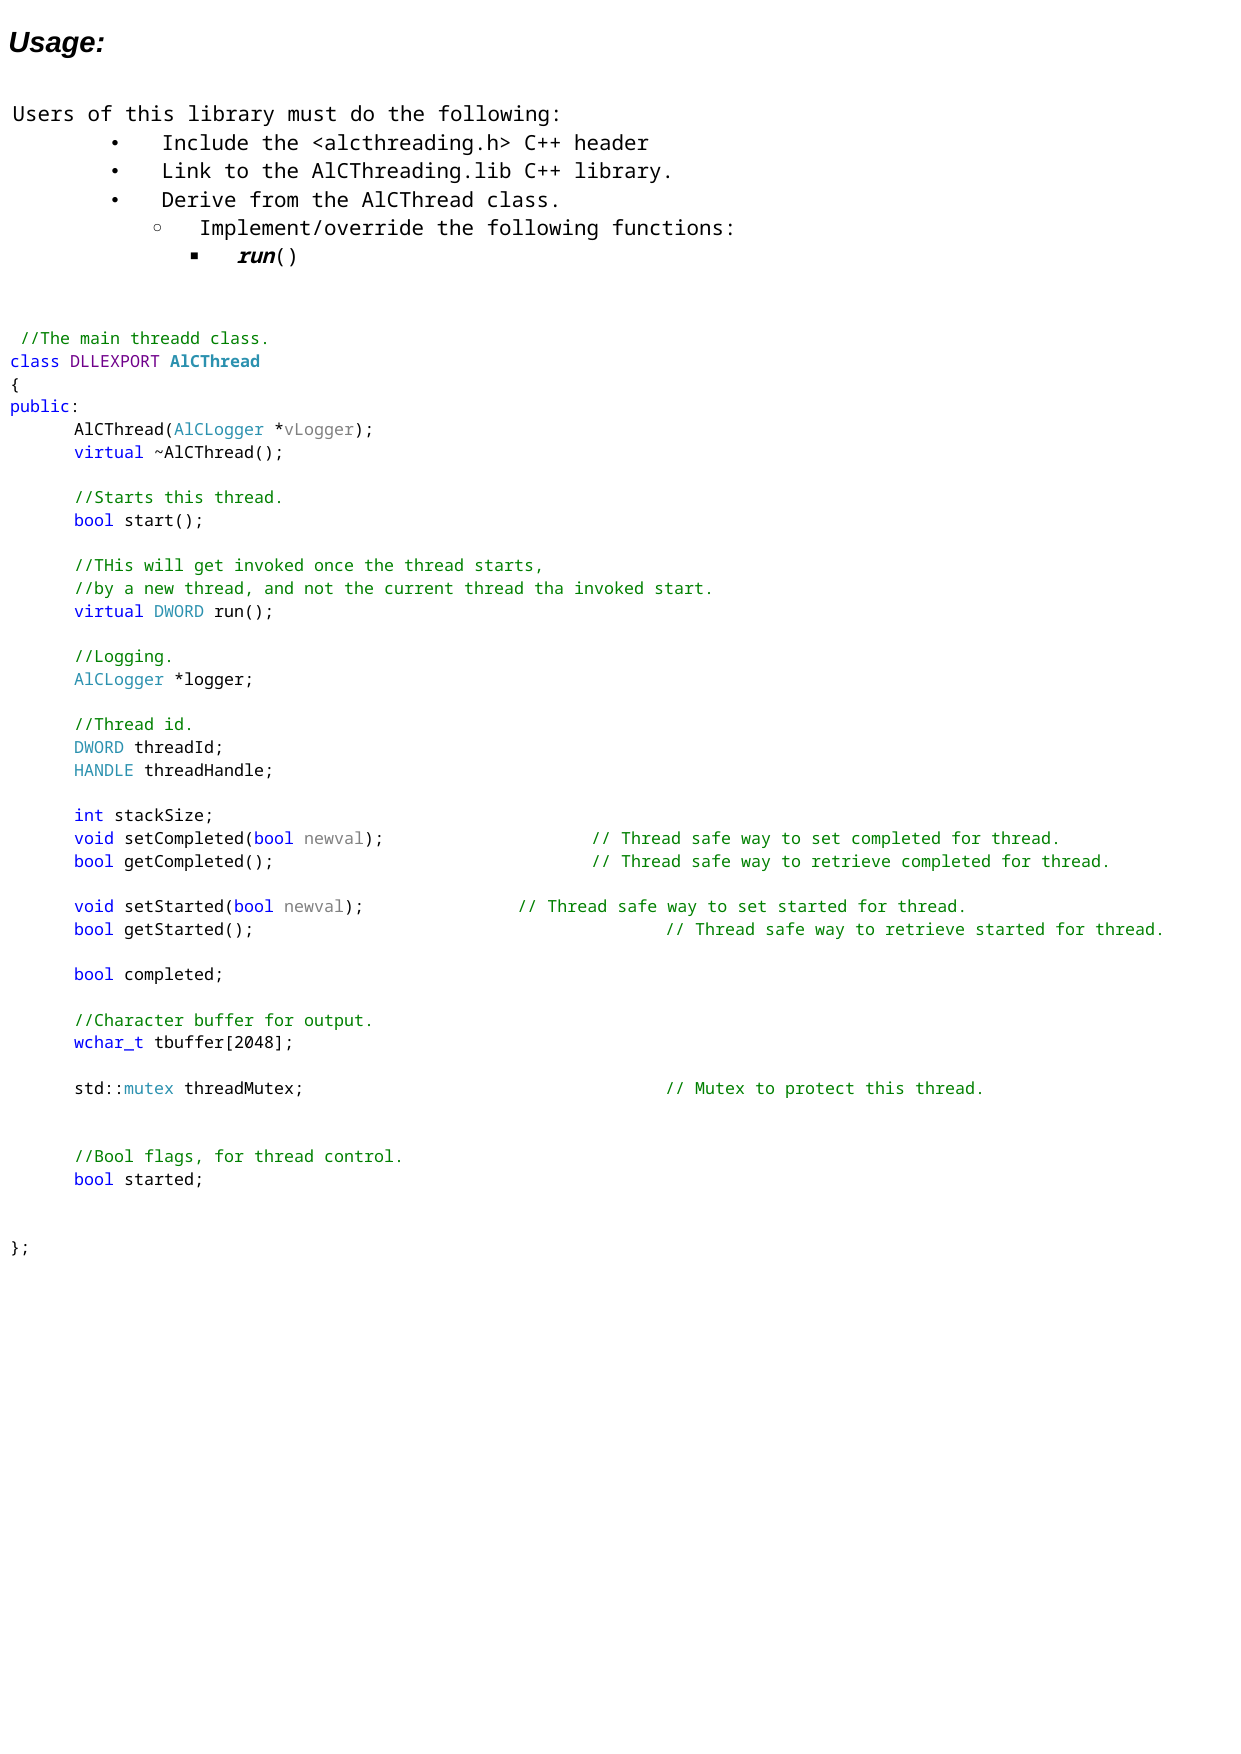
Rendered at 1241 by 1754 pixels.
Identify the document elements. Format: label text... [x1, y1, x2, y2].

text }; [0, 1235, 1240, 1258]
text Users of this library must do the following: [0, 99, 1240, 128]
text //Logging. [0, 645, 1240, 668]
text AlCLogger *logger; [0, 668, 1240, 690]
text class DLLEXPORT AlCThread [0, 350, 1240, 372]
list Include the <alcthreading.h> C++ header [111, 128, 1240, 156]
text //Character buffer for output. [0, 1008, 1240, 1031]
text bool start(); [0, 509, 1240, 531]
text int stackSize; [0, 804, 1240, 827]
text void setStarted(bool newval); // Thread safe way to set started for thread. [0, 895, 1240, 917]
text //Bool flags, for thread control. [0, 1144, 1240, 1167]
list Implement/override the following functions: [149, 213, 1240, 242]
list run() [186, 242, 1240, 270]
list Derive from the AlCThread class. [111, 185, 1240, 213]
text std::mutex threadMutex; // Mutex to protect this thread. [0, 1076, 1240, 1099]
text bool getCompleted(); // Thread safe way to retrieve completed for thread. [0, 849, 1240, 872]
text virtual DWORD run(); [0, 599, 1240, 622]
list Link to the AlCThreading.lib C++ library. [111, 156, 1240, 185]
text //Starts this thread. [0, 486, 1240, 509]
text //The main threadd class. [0, 327, 1240, 350]
text void setCompleted(bool newval); // Thread safe way to set completed for thread. [0, 827, 1240, 849]
text //Thread id. [0, 713, 1240, 736]
subtitle Usage: [0, 25, 1240, 58]
text wchar_t tbuffer[2048]; [0, 1031, 1240, 1054]
text AlCThread(AlCLogger *vLogger); [0, 418, 1240, 441]
text //THis will get invoked once the thread starts, [0, 554, 1240, 577]
text DWORD threadId; [0, 736, 1240, 758]
text bool started; [0, 1167, 1240, 1190]
text bool completed; [0, 963, 1240, 986]
text bool getStarted(); // Thread safe way to retrieve started for thread. [0, 917, 1240, 940]
text public: [0, 395, 1240, 418]
text virtual ~AlCThread(); [0, 441, 1240, 463]
text //by a new thread, and not the current thread tha invoked start. [0, 577, 1240, 599]
text HANDLE threadHandle; [0, 758, 1240, 781]
text { [0, 372, 1240, 395]
